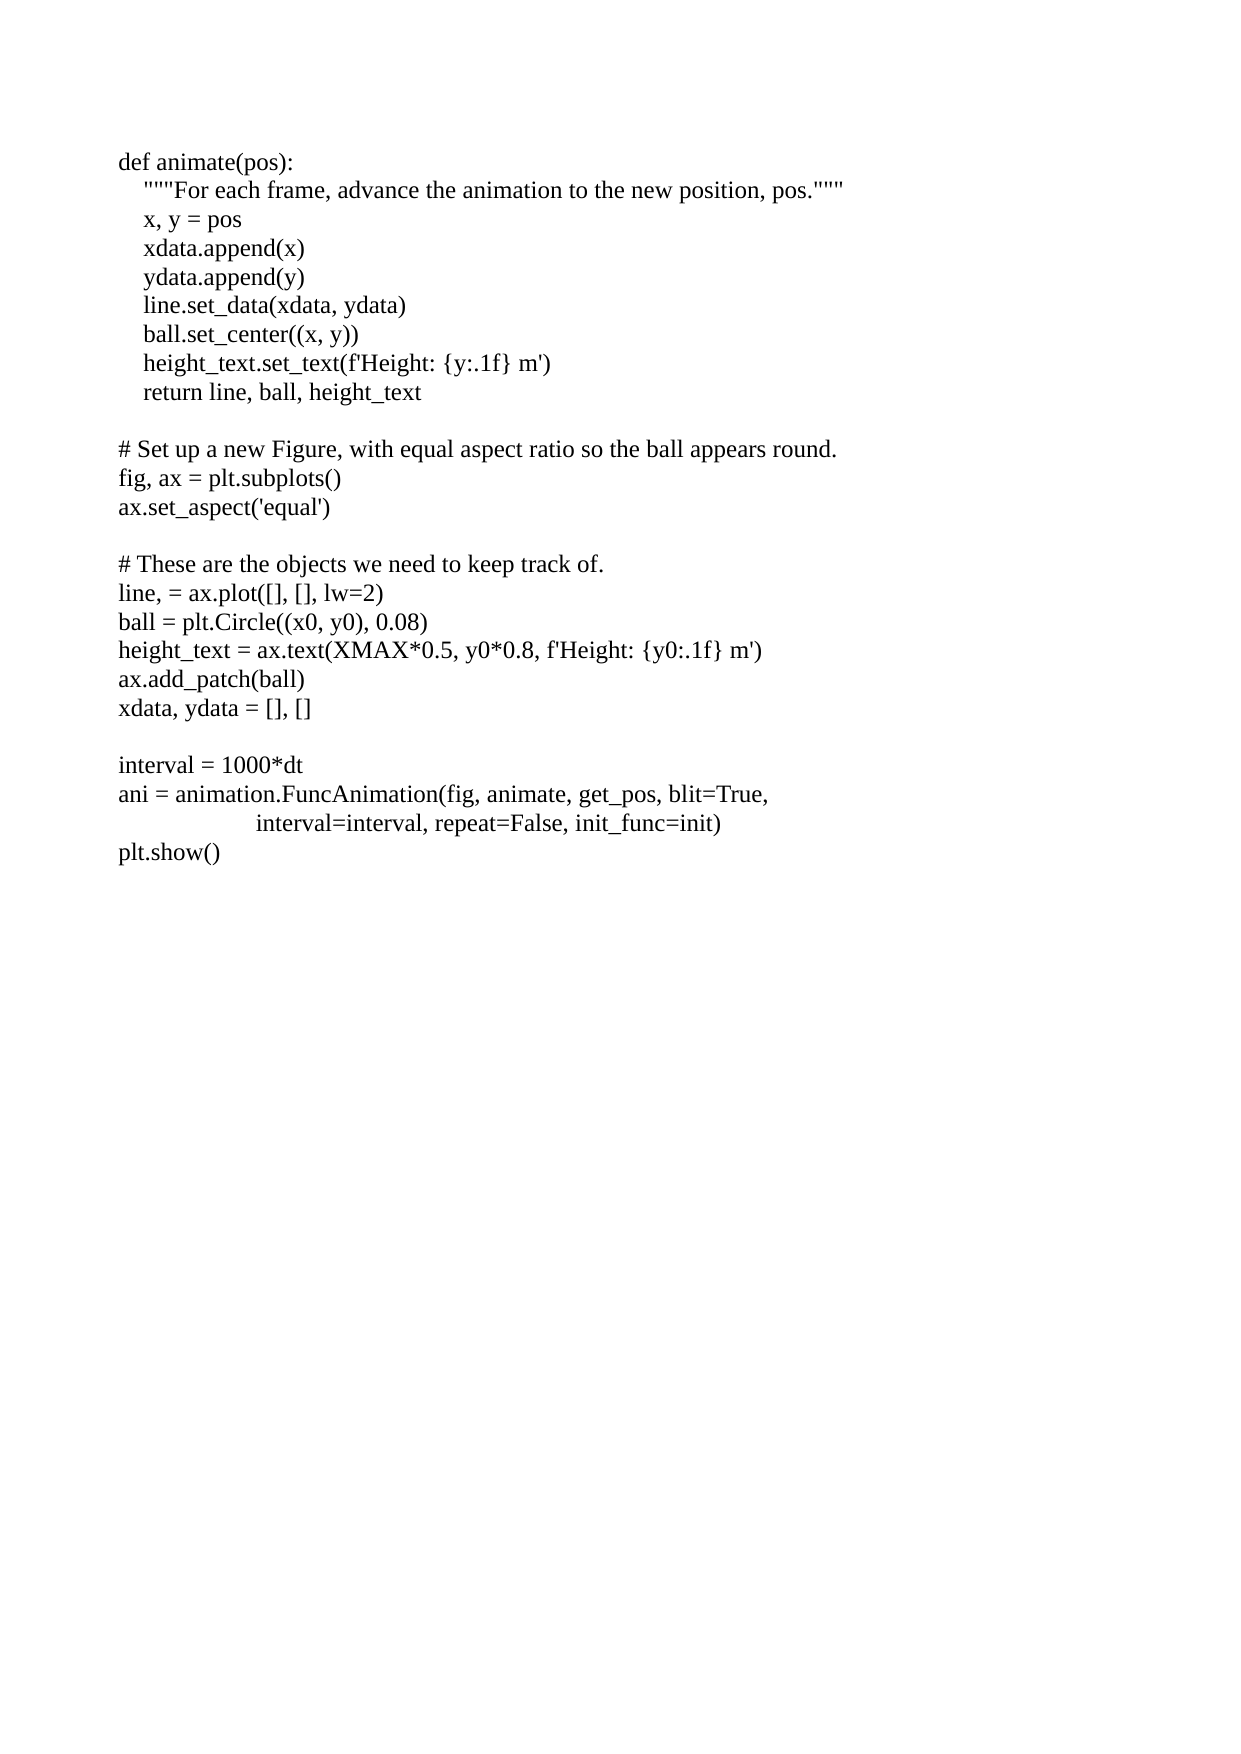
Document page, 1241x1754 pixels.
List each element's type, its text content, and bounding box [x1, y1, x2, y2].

text plt.show() [118, 837, 1122, 866]
text line, = ax.plot([], [], lw=2) [118, 578, 1122, 607]
text # Set up a new Figure, with equal aspect ratio so the ball appears round. [118, 434, 1122, 463]
text x, y = pos [118, 204, 1122, 233]
text xdata.append(x) [118, 233, 1122, 262]
text ydata.append(y) [118, 262, 1122, 291]
text line.set_data(xdata, ydata) [118, 291, 1122, 319]
text return line, ball, height_text [118, 377, 1122, 406]
text height_text.set_text(f'Height: {y:.1f} m') [118, 348, 1122, 377]
text ball = plt.Circle((x0, y0), 0.08) [118, 607, 1122, 636]
text height_text = ax.text(XMAX*0.5, y0*0.8, f'Height: {y0:.1f} m') [118, 636, 1122, 664]
text # These are the objects we need to keep track of. [118, 549, 1122, 578]
text ball.set_center((x, y)) [118, 319, 1122, 348]
text xdata, ydata = [], [] [118, 693, 1122, 722]
text interval = 1000*dt [118, 751, 1122, 779]
text ani = animation.FuncAnimation(fig, animate, get_pos, blit=True, [118, 779, 1122, 808]
text ax.add_patch(ball) [118, 664, 1122, 693]
text """For each frame, advance the animation to the new position, pos.""" [118, 176, 1122, 204]
text interval=interval, repeat=False, init_func=init) [118, 808, 1122, 837]
text ax.set_aspect('equal') [118, 492, 1122, 521]
text def animate(pos): [118, 147, 1122, 176]
text fig, ax = plt.subplots() [118, 463, 1122, 492]
